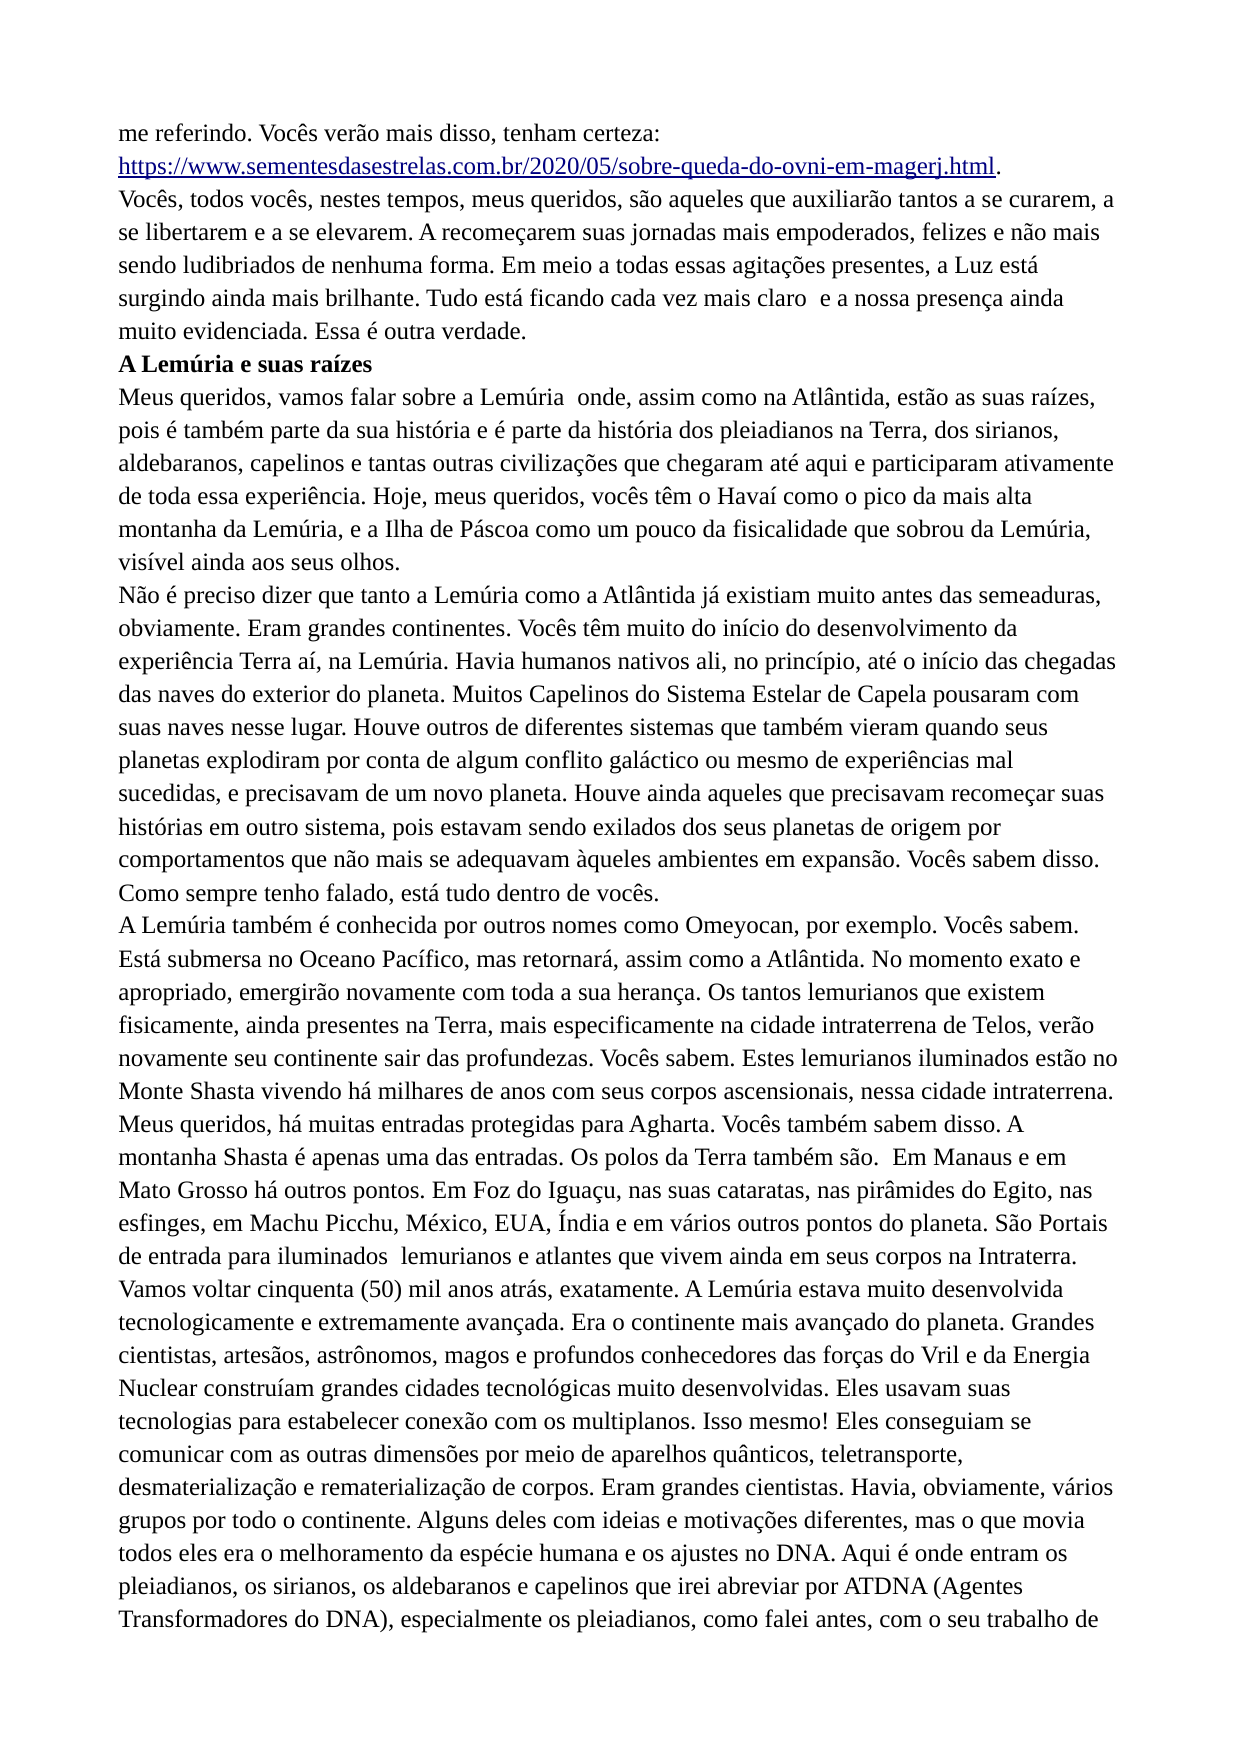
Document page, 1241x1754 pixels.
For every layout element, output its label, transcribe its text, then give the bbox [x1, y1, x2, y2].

text Não é preciso dizer que tanto a Lemúria como a Atlântida já existiam muito antes das semeaduras, obviamente. Eram grandes continentes. Vocês têm muito do início do desenvolvimento da experiência Terra aí, na Lemúria. Havia humanos nativos ali, no princípio, até o início das chegadas das naves do exterior do planeta. Muitos Capelinos do Sistema Estelar de Capela pousaram com suas naves nesse lugar. Houve outros de diferentes sistemas que também vieram quando seus planetas explodiram por conta de algum conflito galáctico ou mesmo de experiências mal sucedidas, e precisavam de um novo planeta. Houve ainda aqueles que precisavam recomeçar suas histórias em outro sistema, pois estavam sendo exilados dos seus planetas de origem por comportamentos que não mais se adequavam àqueles ambientes em expansão. Vocês sabem disso. Como sempre tenho falado, está tudo dentro de vocês. [118, 580, 1122, 906]
text A Lemúria também é conhecida por outros nomes como Omeyocan, por exemplo. Vocês sabem. Está submersa no Oceano Pacífico, mas retornará, assim como a Atlântida. No momento exato e apropriado, emergirão novamente com toda a sua herança. Os tantos lemurianos que existem fisicamente, ainda presentes na Terra, mais especificamente na cidade intraterrena de Telos, verão novamente seu continente sair das profundezas. Vocês sabem. Estes lemurianos iluminados estão no Monte Shasta vivendo há milhares de anos com seus corpos ascensionais, nessa cidade intraterrena. Meus queridos, há muitas entradas protegidas para Agharta. Vocês também sabem disso. A montanha Shasta é apenas uma das entradas. Os polos da Terra também são. Em Manaus e em Mato Grosso há outros pontos. Em Foz do Iguaçu, nas suas cataratas, nas pirâmides do Egito, nas esfinges, em Machu Picchu, México, EUA, Índia e em vários outros pontos do planeta. São Portais de entrada para iluminados lemurianos e atlantes que vivem ainda em seus corpos na Intraterra. [118, 911, 1122, 1269]
text A Lemúria e suas raízes [118, 349, 1122, 378]
text Vocês, todos vocês, nestes tempos, meus queridos, são aqueles que auxiliarão tantos a se curarem, a se libertarem e a se elevarem. A recomeçarem suas jornadas mais empoderados, felizes e não mais sendo ludibriados de nenhuma forma. Em meio a todas essas agitações presentes, a Luz está surgindo ainda mais brilhante. Tudo está ficando cada vez mais claro e a nossa presença ainda muito evidenciada. Essa é outra verdade. [118, 184, 1122, 345]
text Vamos voltar cinquenta (50) mil anos atrás, exatamente. A Lemúria estava muito desenvolvida tecnologicamente e extremamente avançada. Era o continente mais avançado do planeta. Grandes cientistas, artesãos, astrônomos, magos e profundos conhecedores das forças do Vril e da Energia Nuclear construíam grandes cidades tecnológicas muito desenvolvidas. Eles usavam suas tecnologias para estabelecer conexão com os multiplanos. Isso mesmo! Eles conseguiam se comunicar com as outras dimensões por meio de aparelhos quânticos, teletransporte, desmaterialização e rematerialização de corpos. Eram grandes cientistas. Havia, obviamente, vários grupos por todo o continente. Alguns deles com ideias e motivações diferentes, mas o que movia todos eles era o melhoramento da espécie humana e os ajustes no DNA. Aqui é onde entram os pleiadianos, os sirianos, os aldebaranos e capelinos que irei abreviar por ATDNA (Agentes Transformadores do DNA), especialmente os pleiadianos, como falei antes, com o seu trabalho de [118, 1274, 1122, 1633]
text Meus queridos, vamos falar sobre a Lemúria onde, assim como na Atlântida, estão as suas raízes, pois é também parte da sua história e é parte da história dos pleiadianos na Terra, dos sirianos, aldebaranos, capelinos e tantas outras civilizações que chegaram até aqui e participaram ativamente de toda essa experiência. Hoje, meus queridos, vocês têm o Havaí como o pico da mais alta montanha da Lemúria, e a Ilha de Páscoa como um pouco da fisicalidade que sobrou da Lemúria, visível ainda aos seus olhos. [118, 382, 1122, 576]
text me referindo. Vocês verão mais disso, tenham certeza: https://www.sementesdasestrelas.com.br/2020/05/sobre-queda-do-ovni-em-magerj.html. [118, 118, 1122, 180]
